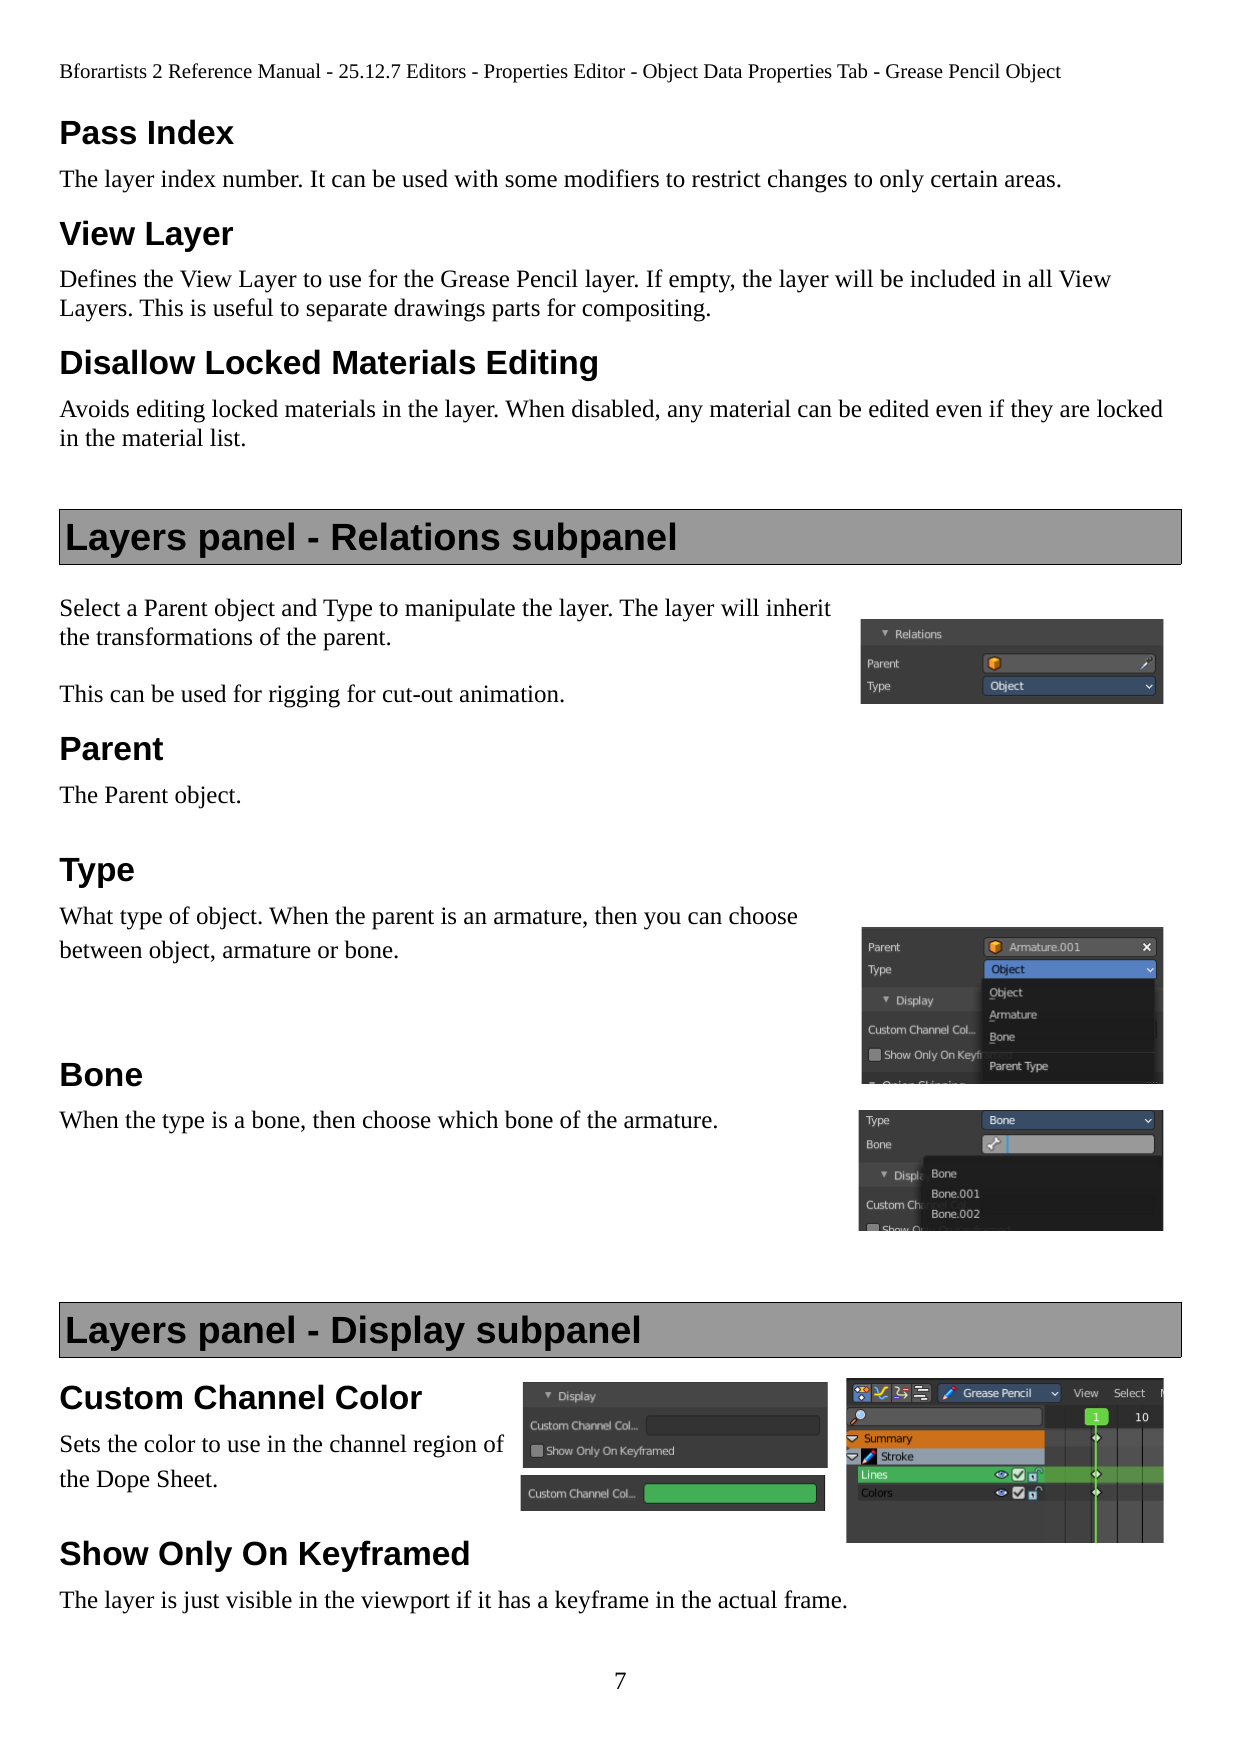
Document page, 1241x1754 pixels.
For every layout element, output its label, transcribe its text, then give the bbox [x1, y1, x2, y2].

picture [858, 1110, 1164, 1231]
text This can be used for rigging for cut-out animation. [59, 679, 1181, 708]
subtitle [1164, 1378, 1181, 1417]
picture [861, 927, 1164, 1084]
subtitle Custom Channel Color [59, 1378, 846, 1417]
text Sets the color to use in the channel region of the Dope Sheet. [59, 1429, 846, 1492]
picture [860, 619, 1164, 704]
text Defines the View Layer to use for the Grease Pencil layer. If empty, the layer will be included in all View Layers. This is useful to separate drawings parts for compositing. [59, 264, 1181, 322]
subtitle Show Only On Keyframed [59, 1533, 1181, 1572]
subtitle View Layer [59, 213, 1181, 252]
subtitle Type [59, 850, 1181, 888]
subtitle Pass Index [59, 113, 1181, 151]
text The Parent object. [59, 780, 1181, 809]
subtitle Disallow Locked Materials Editing [59, 343, 1181, 381]
text The layer index number. It can be used with some modifiers to restrict changes to only certain areas. [59, 164, 1181, 192]
text The layer is just visible in the viewport if it has a keyframe in the actual frame. [59, 1585, 1181, 1613]
picture [520, 1475, 826, 1511]
text Select a Parent object and Type to manipulate the layer. The layer will inherit the transformations of the parent. [59, 593, 1181, 651]
table_header Layers panel - Relations subpanel [60, 510, 1181, 564]
subtitle Parent [59, 729, 1181, 767]
subtitle Bone [59, 1054, 1181, 1093]
text What type of object. When the parent is an armature, then you can choose between object, armature or bone. [59, 901, 1181, 964]
text When the type is a bone, then choose which bone of the armature. [59, 1106, 1181, 1134]
table_header Layers panel - Display subpanel [60, 1303, 1181, 1357]
picture [522, 1382, 828, 1468]
text Avoids editing locked materials in the layer. When disabled, any material can be edited even if they are locked in the material list. [59, 394, 1181, 451]
picture [846, 1378, 1164, 1543]
